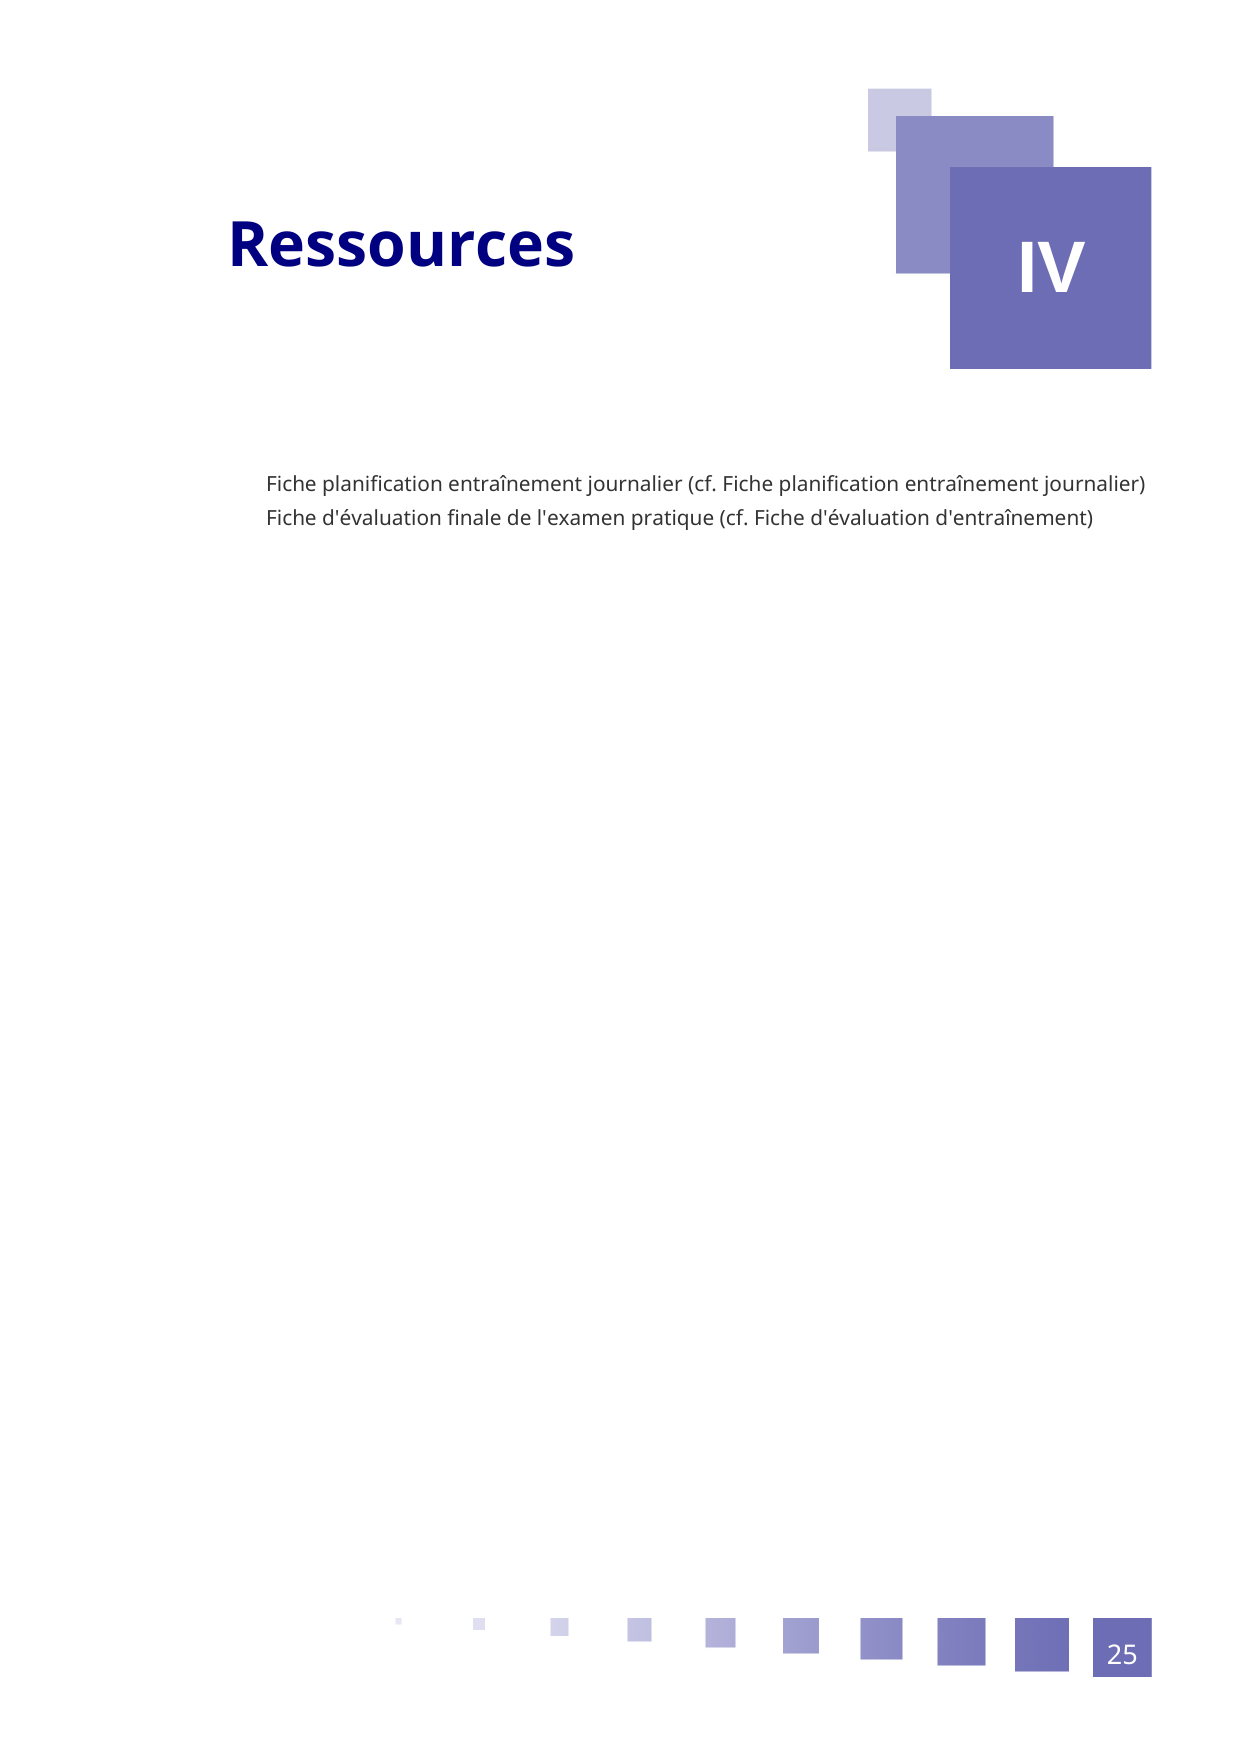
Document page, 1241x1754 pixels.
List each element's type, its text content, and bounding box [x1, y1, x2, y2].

picture [351, 497, 1152, 503]
title IV - Ressources [224, 199, 868, 284]
text IV [951, 227, 1152, 308]
text Fiche d'évaluation finale de l'examen pratique (cf. Fiche d'évaluation d'entraînement) [266, 503, 1152, 531]
text Fiche planification entraînement journalier (cf. Fiche planification entraînement journalier) [266, 469, 1152, 497]
picture [351, 531, 1152, 889]
picture [351, 1618, 1152, 1678]
picture [351, 88, 1152, 469]
